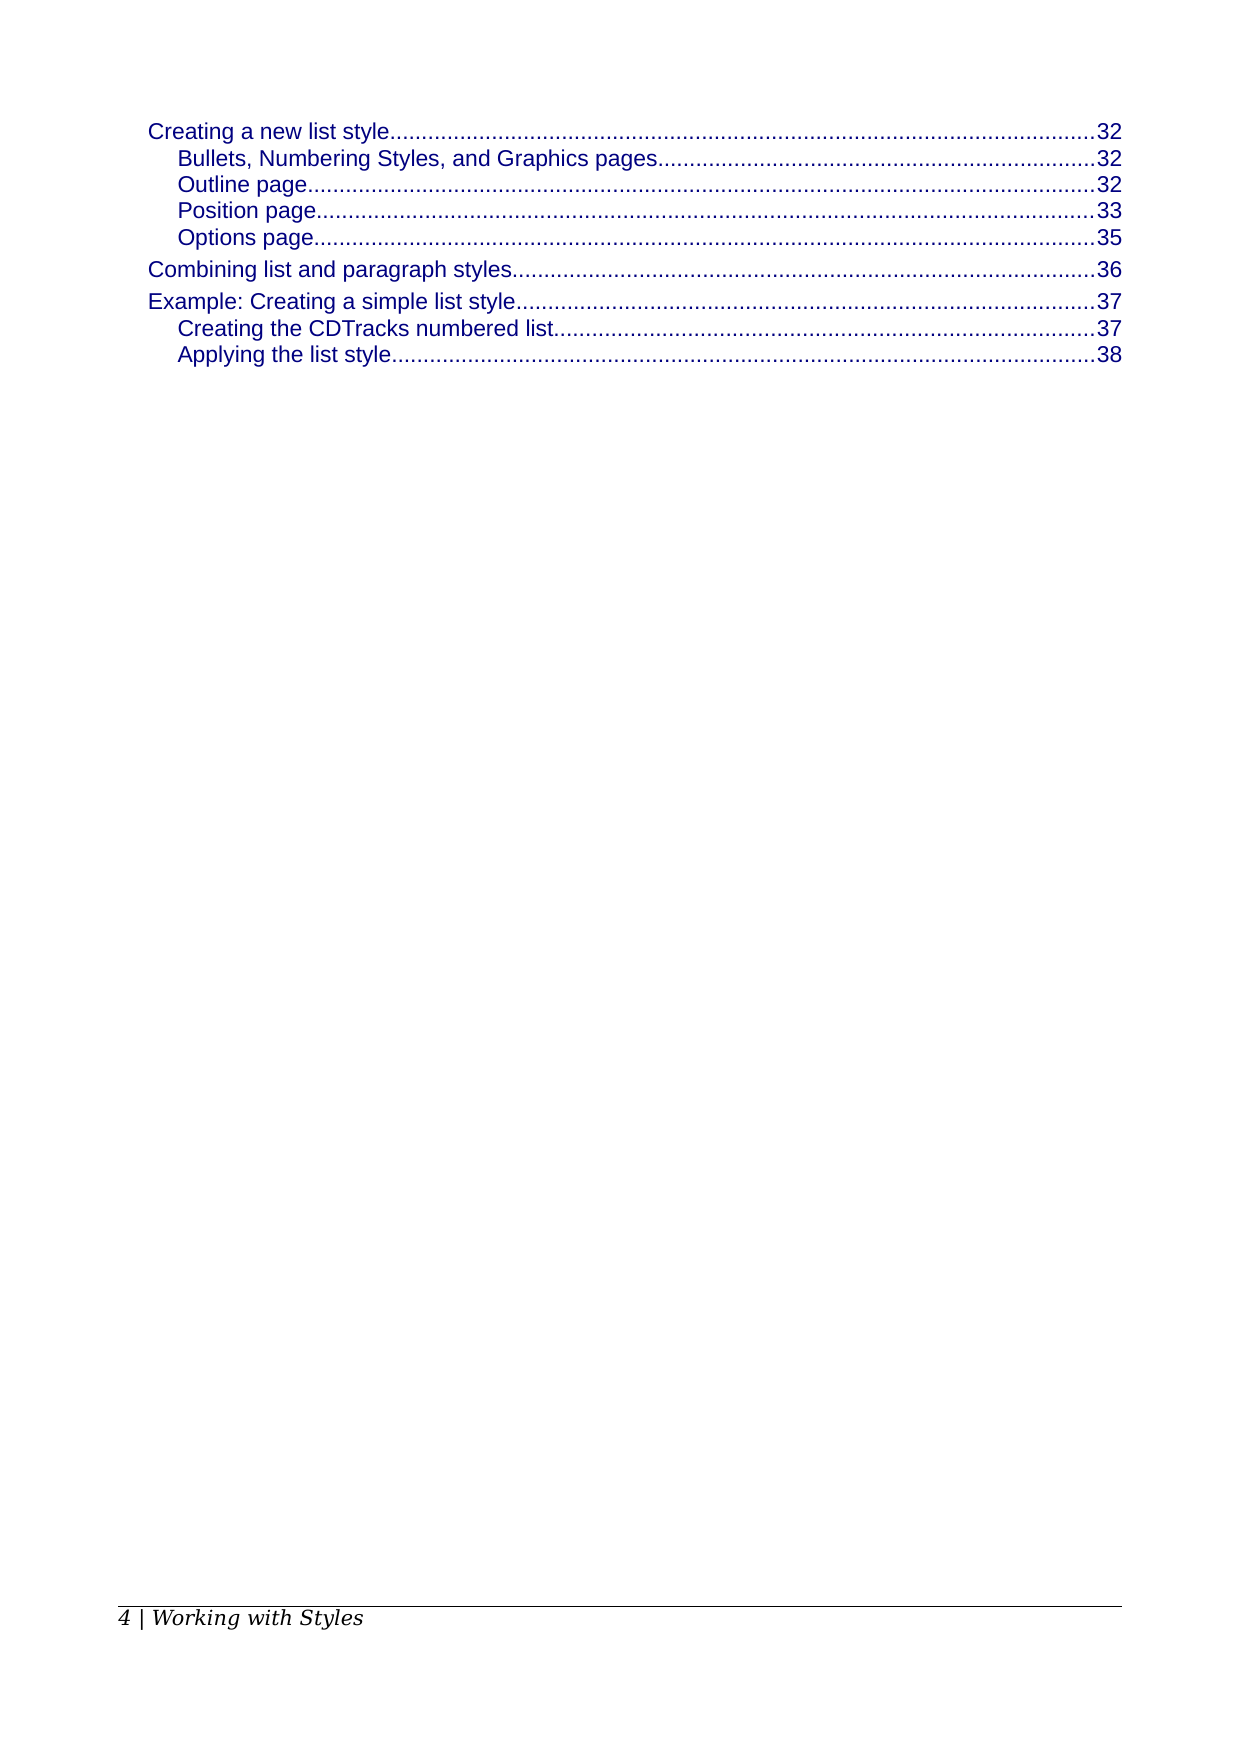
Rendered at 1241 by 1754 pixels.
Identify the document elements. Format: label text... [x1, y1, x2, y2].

text Outline page 32 [177, 171, 1122, 197]
text Position page 33 [177, 197, 1122, 223]
text Example: Creating a simple list style 37 [148, 288, 1122, 314]
text Applying the list style 38 [177, 341, 1122, 367]
text Bullets, Numbering Styles, and Graphics pages 32 [177, 144, 1122, 171]
text Creating the CDTracks numbered list 37 [177, 314, 1122, 341]
text Combining list and paragraph styles 36 [148, 256, 1122, 282]
text Options page 35 [177, 223, 1122, 250]
text Creating a new list style 32 [148, 118, 1122, 144]
